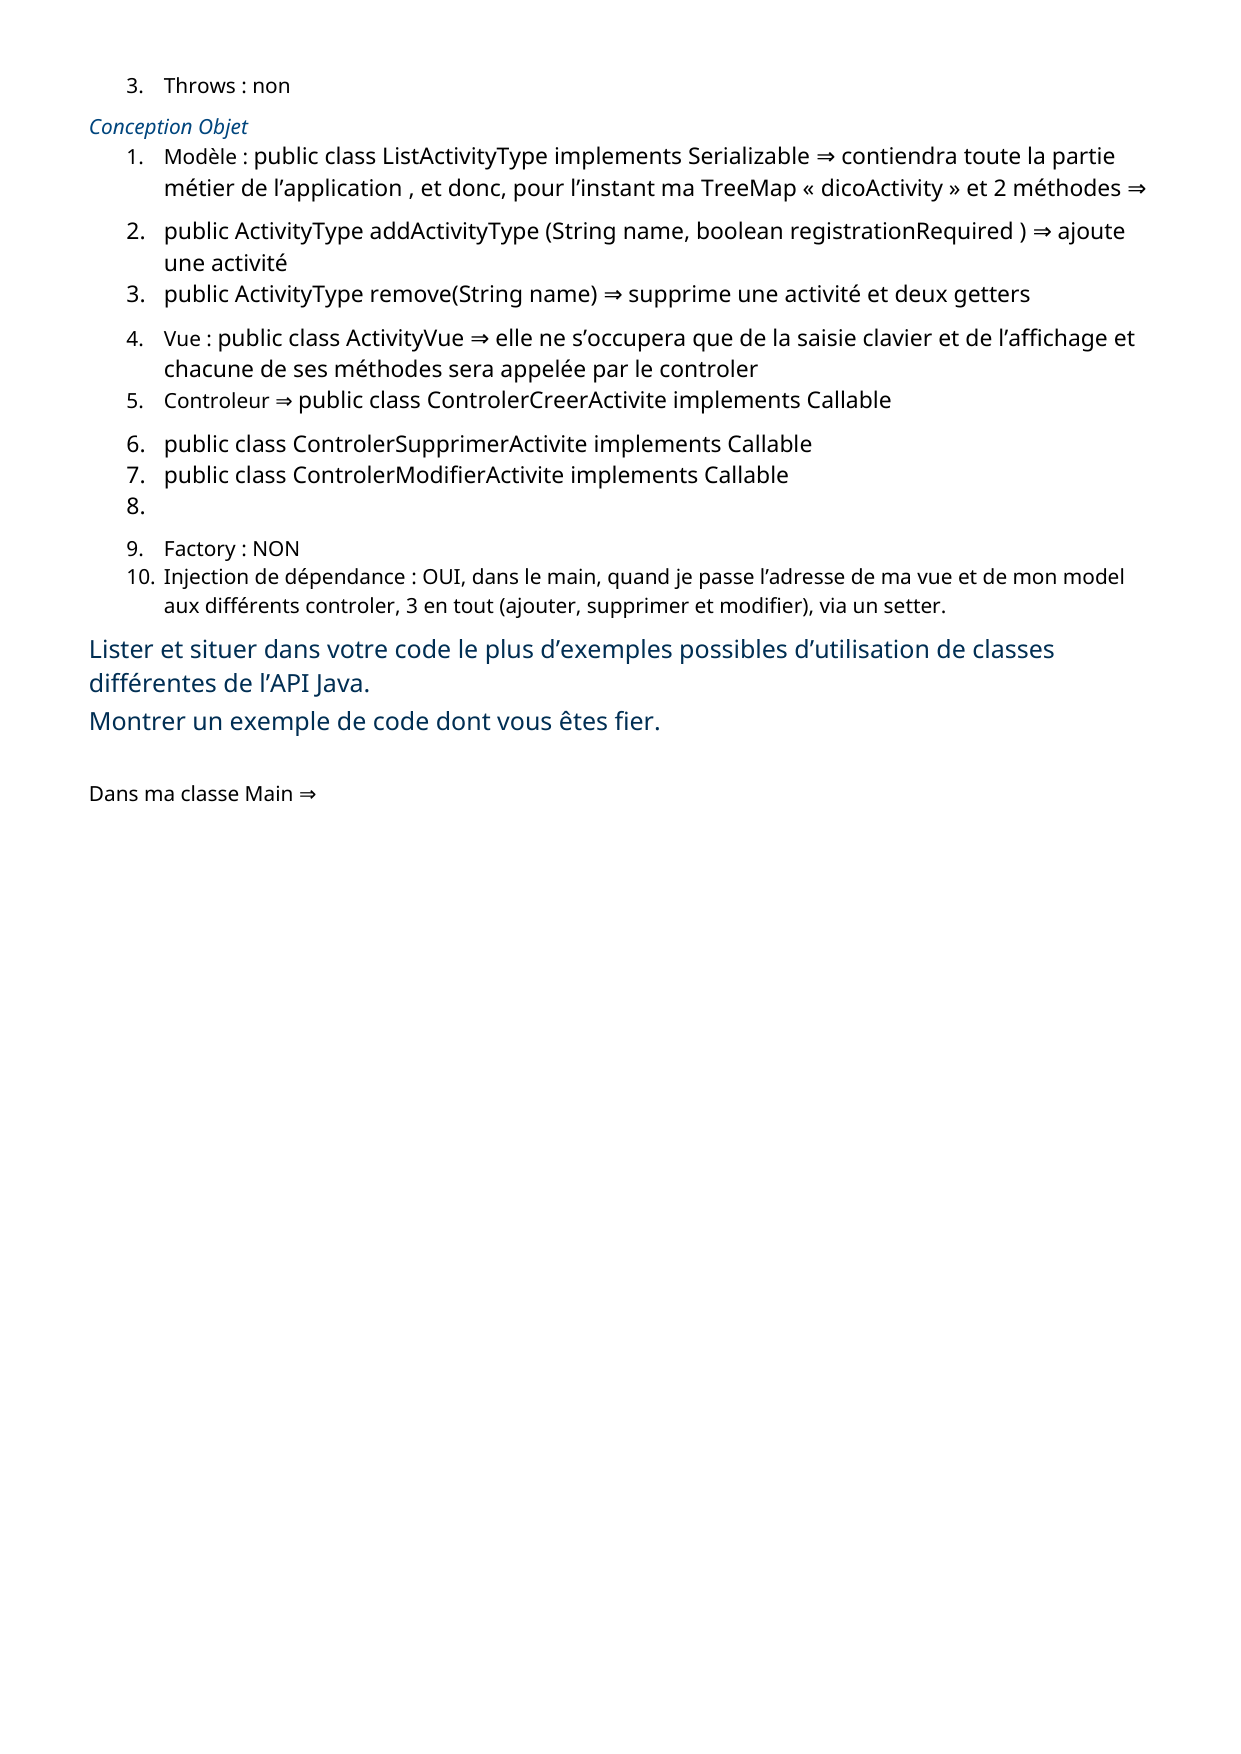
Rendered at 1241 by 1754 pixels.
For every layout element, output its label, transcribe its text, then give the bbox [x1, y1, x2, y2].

subtitle Conception Objet [89, 112, 1152, 140]
list Factory : NON [126, 534, 1152, 562]
text Dans ma classe Main ⇒ [89, 779, 1152, 807]
list public class ControlerModifierActivite implements Callable [126, 459, 1152, 490]
list Injection de dépendance : OUI, dans le main, quand je passe l’adresse de ma vue et de mon model aux différents controler, 3 en tout (ajouter, supprimer et modifier), via un setter. [126, 562, 1152, 619]
list Controleur ⇒ public class ControlerCreerActivite implements Callable [126, 384, 1152, 415]
subtitle Lister et situer dans votre code le plus d’exemples possibles d’utilisation de classes différentes de l’API Java. [89, 632, 1152, 700]
list public ActivityType addActivityType (String name, boolean registrationRequired ) ⇒ ajoute une activité [126, 215, 1152, 278]
list Vue : public class ActivityVue ⇒ elle ne s’occupera que de la saisie clavier et de l’affichage et chacune de ses méthodes sera appelée par le controler [126, 321, 1152, 384]
list Throws : non [126, 71, 1152, 99]
subtitle Montrer un exemple de code dont vous êtes fier. [89, 704, 1152, 738]
list public class ControlerSupprimerActivite implements Callable [126, 428, 1152, 459]
list public ActivityType remove(String name) ⇒ supprime une activité et deux getters [126, 278, 1152, 309]
list Modèle : public class ListActivityType implements Serializable ⇒ contiendra toute la partie métier de l’application , et donc, pour l’instant ma TreeMap « dicoActivity » et 2 méthodes ⇒ [126, 140, 1152, 203]
